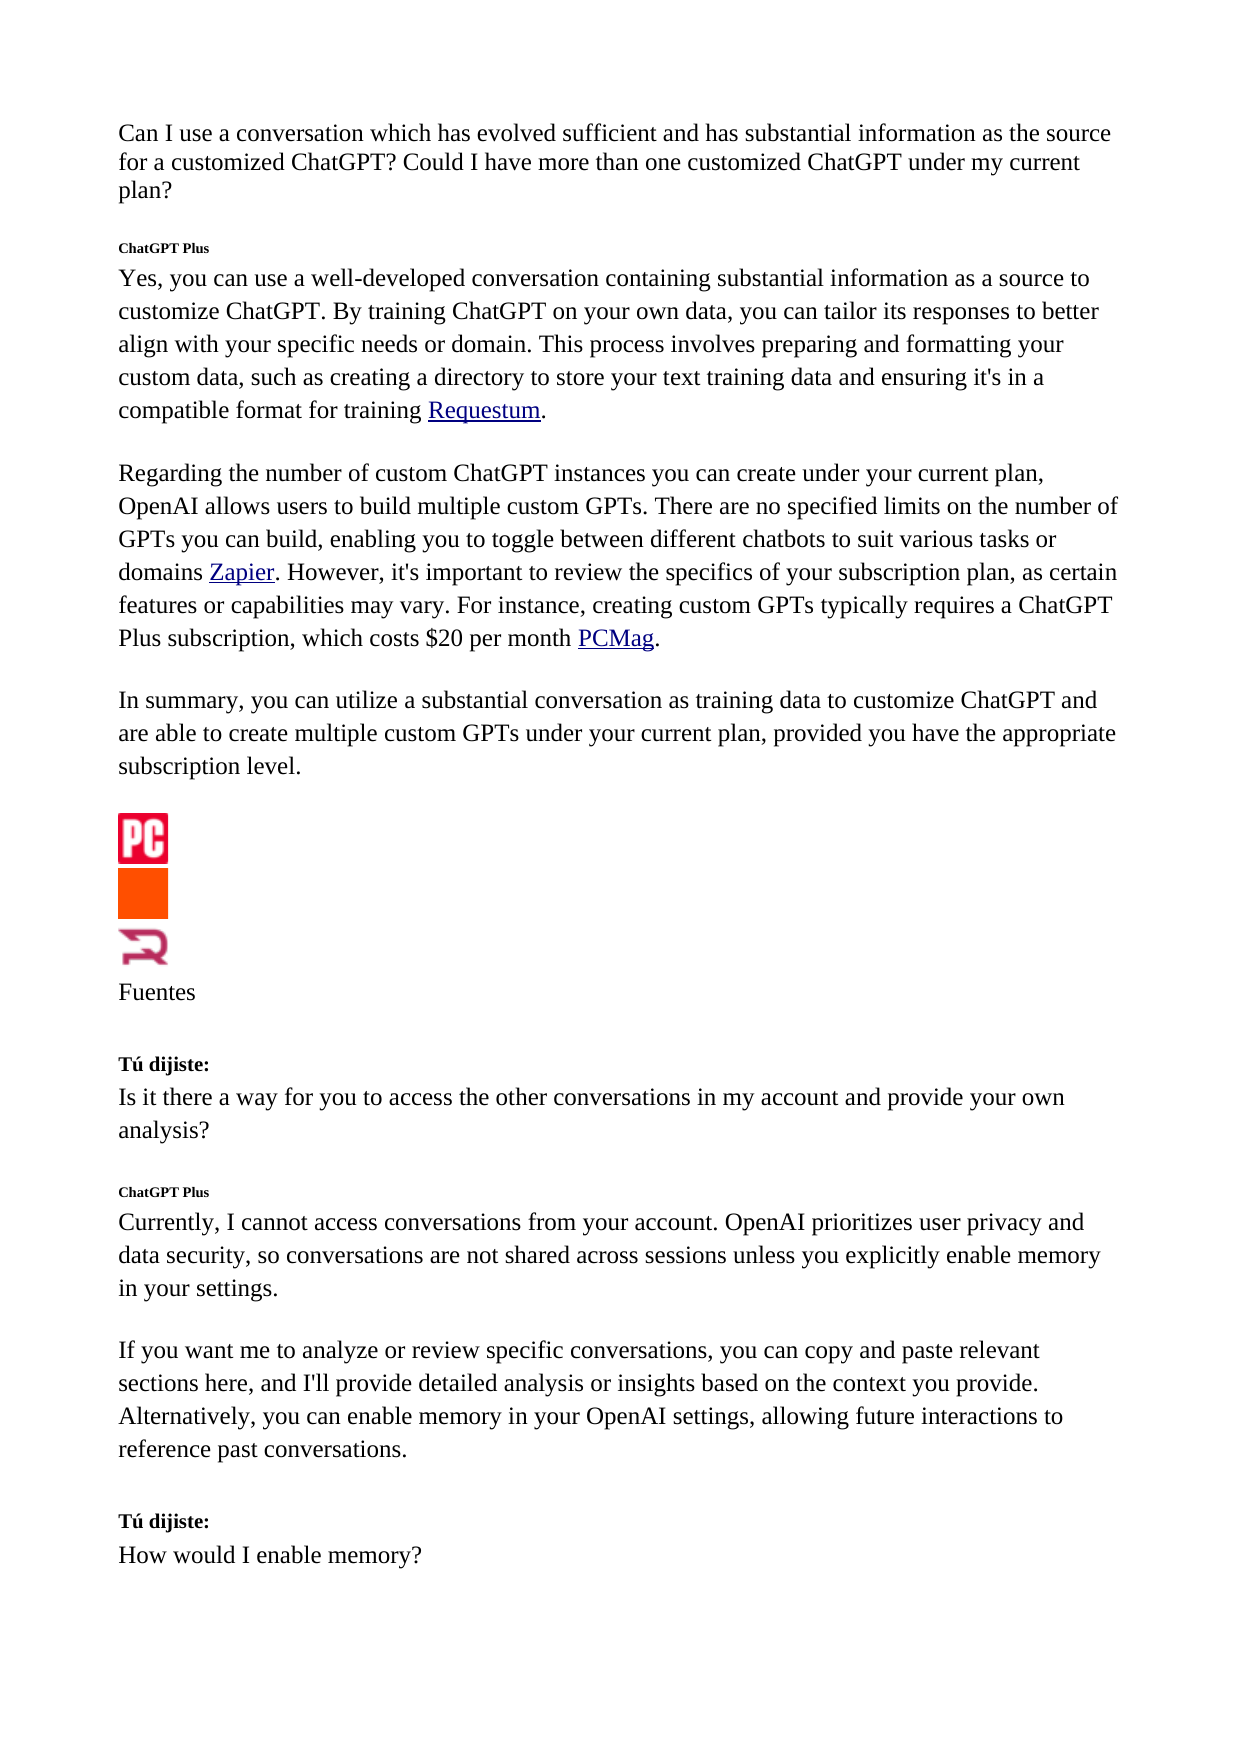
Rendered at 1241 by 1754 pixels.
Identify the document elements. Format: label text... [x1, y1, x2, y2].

text Regarding the number of custom ChatGPT instances you can create under your current plan, OpenAI allows users to build multiple custom GPTs. There are no specified limits on the number of GPTs you can build, enabling you to toggle between different chatbots to suit various tasks or domains Zapier. However, it's important to review the specifics of your subscription plan, as certain features or capabilities may vary. For instance, creating custom GPTs typically requires a ChatGPT Plus subscription, which costs $20 per month PCMag. [118, 458, 1122, 652]
text Currently, I cannot access conversations from your account. OpenAI prioritizes user privacy and data security, so conversations are not shared across sessions unless you explicitly enable memory in your settings. [118, 1207, 1122, 1302]
picture [118, 813, 169, 864]
subtitle ChatGPT Plus [118, 1184, 1122, 1201]
text If you want me to analyze or review specific conversations, you can copy and paste relevant sections here, and I'll provide detailed analysis or insights based on the context you provide. Alternatively, you can enable memory in your OpenAI settings, allowing future interactions to reference past conversations. [118, 1335, 1122, 1463]
text Fuentes [118, 977, 1122, 1005]
subtitle ChatGPT Plus [118, 240, 1122, 257]
subtitle Tú dijiste: [118, 1509, 1122, 1533]
text In summary, you can utilize a substantial conversation as training data to customize ChatGPT and are able to create multiple custom GPTs under your current plan, provided you have the appropriate subscription level. [118, 685, 1122, 780]
text Is it there a way for you to access the other conversations in my account and provide your own analysis? [118, 1082, 1122, 1144]
text Yes, you can use a well-developed conversation containing substantial information as a source to customize ChatGPT. By training ChatGPT on your own data, you can tailor its responses to better align with your specific needs or domain. This process involves preparing and formatting your custom data, such as creating a directory to store your text training data and ensuring it's in a compatible format for training Requestum. [118, 263, 1122, 424]
picture [118, 868, 169, 919]
text Can I use a conversation which has evolved sufficient and has substantial information as the source for a customized ChatGPT? Could I have more than one customized ChatGPT under my current plan? [118, 118, 1122, 204]
text How would I enable memory? [118, 1540, 1122, 1568]
subtitle Tú dijiste: [118, 1052, 1122, 1076]
picture [118, 922, 169, 973]
